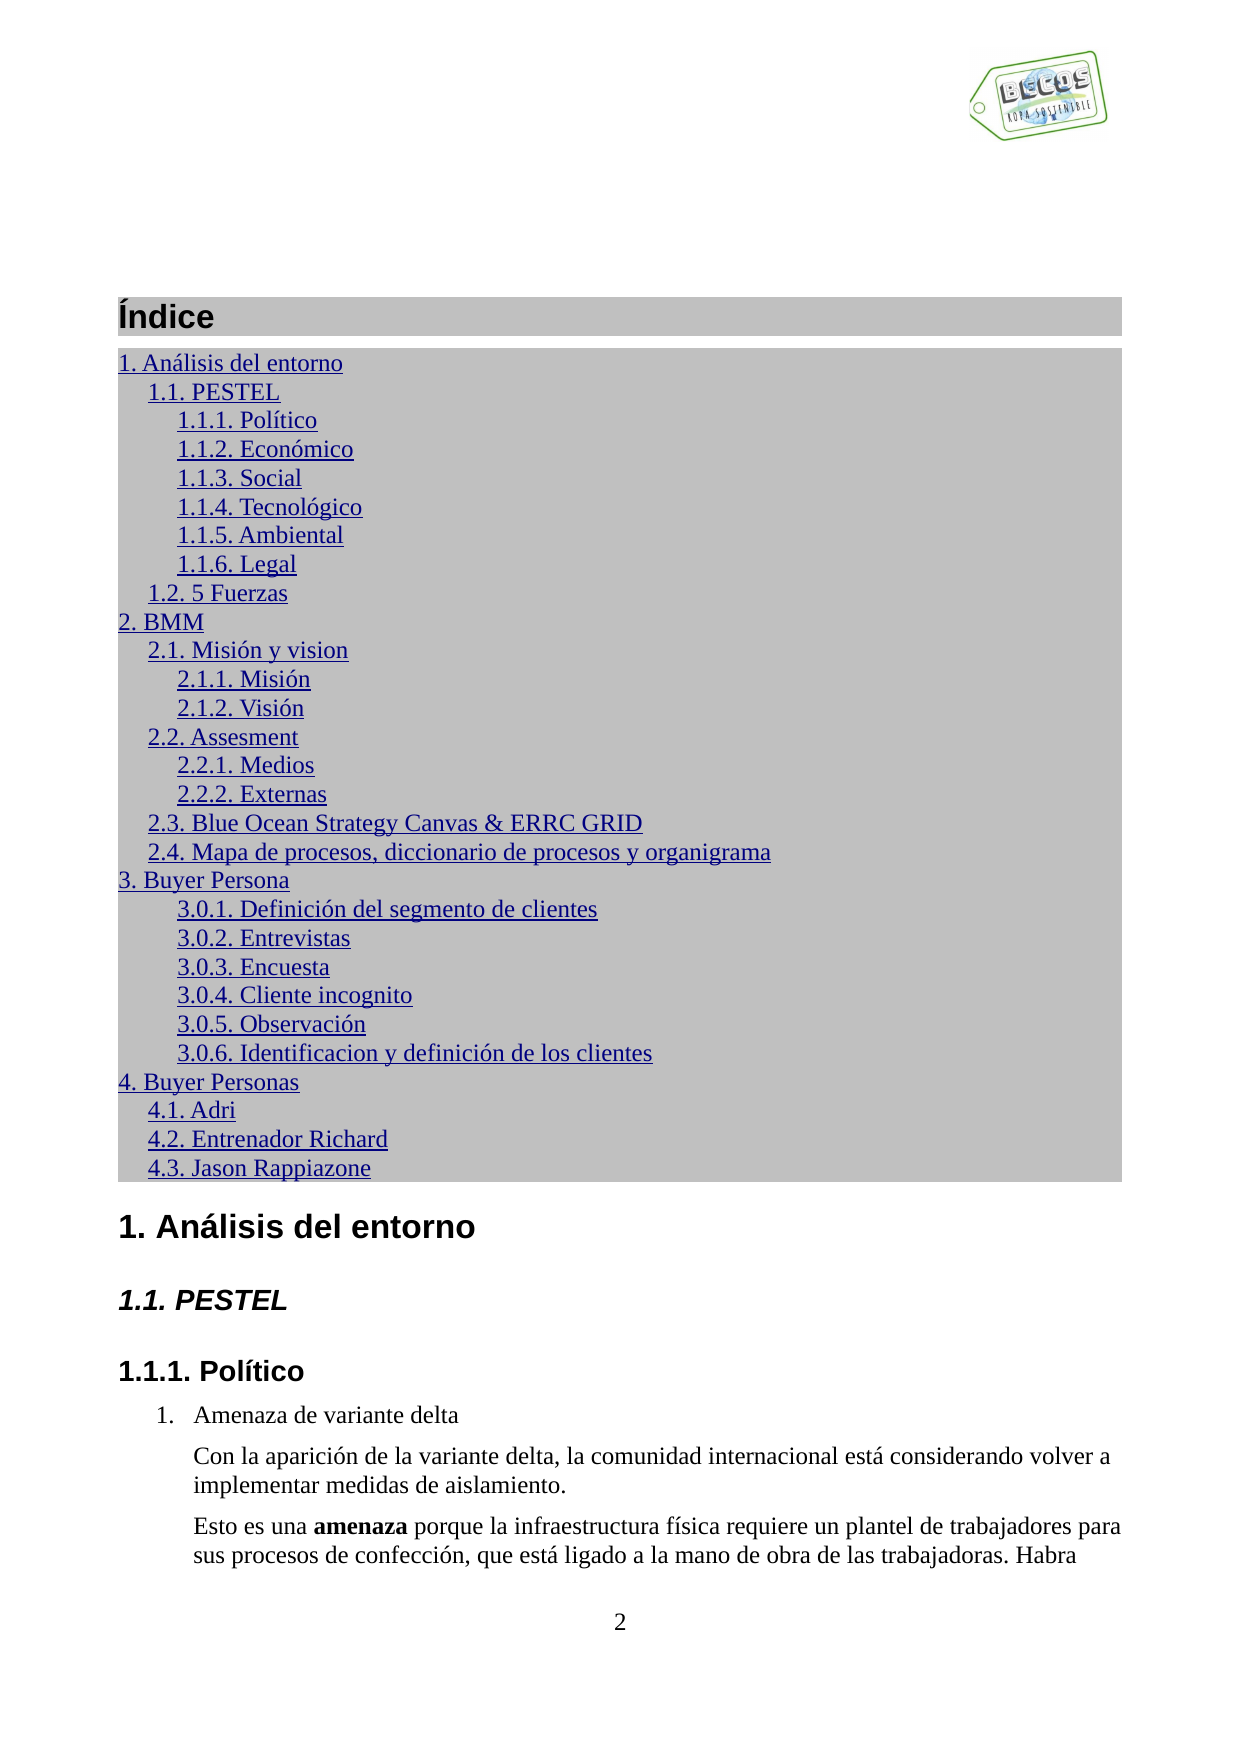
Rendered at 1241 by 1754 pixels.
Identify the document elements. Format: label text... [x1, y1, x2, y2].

subtitle Político [118, 1354, 1122, 1388]
text 1.1. PESTEL [148, 377, 1122, 406]
text 4.2. Entrenador Richard [148, 1124, 1122, 1153]
text 3.0.2. Entrevistas [177, 923, 1122, 952]
text 4.1. Adri [148, 1096, 1122, 1124]
text 3. Buyer Persona [118, 866, 1122, 894]
text 1.1.1. Político [177, 406, 1122, 434]
text 1.2. 5 Fuerzas [148, 578, 1122, 607]
text 2.3. Blue Ocean Strategy Canvas & ERRC GRID [148, 808, 1122, 837]
text 3.0.4. Cliente incognito [177, 981, 1122, 1009]
text 1.1.6. Legal [177, 549, 1122, 578]
text 2.2. Assesment [148, 722, 1122, 751]
list Esto es una amenaza porque la infraestructura física requiere un plantel de trabajadores para sus procesos de confección, que está ligado a la mano de obra de las trabajadoras. Habra [156, 1511, 1122, 1569]
text 1.1.5. Ambiental [177, 521, 1122, 549]
picture [968, 47, 1109, 142]
text 3.0.5. Observación [177, 1009, 1122, 1038]
subtitle Análisis del entorno [118, 1207, 1122, 1246]
text 4.3. Jason Rappiazone [148, 1153, 1122, 1182]
list Con la aparición de la variante delta, la comunidad internacional está considerando volver a implementar medidas de aislamiento. [156, 1441, 1122, 1499]
text 1.1.3. Social [177, 463, 1122, 492]
text 1. Análisis del entorno [118, 348, 1122, 377]
subtitle PESTEL [118, 1283, 1122, 1317]
text 3.0.3. Encuesta [177, 952, 1122, 981]
text 2.2.1. Medios [177, 751, 1122, 779]
text 1.1.2. Económico [177, 434, 1122, 463]
text 3.0.6. Identificacion y definición de los clientes [177, 1038, 1122, 1067]
text 2.2.2. Externas [177, 779, 1122, 808]
text 4. Buyer Personas [118, 1067, 1122, 1096]
subtitle Índice [118, 297, 1122, 336]
text 2.1.1. Misión [177, 664, 1122, 693]
text 3.0.1. Definición del segmento de clientes [177, 894, 1122, 923]
text 2.1. Misión y vision [148, 636, 1122, 664]
list Amenaza de variante delta [156, 1400, 1122, 1429]
text 2.4. Mapa de procesos, diccionario de procesos y organigrama [148, 837, 1122, 866]
text 2.1.2. Visión [177, 693, 1122, 722]
text 1.1.4. Tecnológico [177, 492, 1122, 521]
text 2. BMM [118, 607, 1122, 636]
